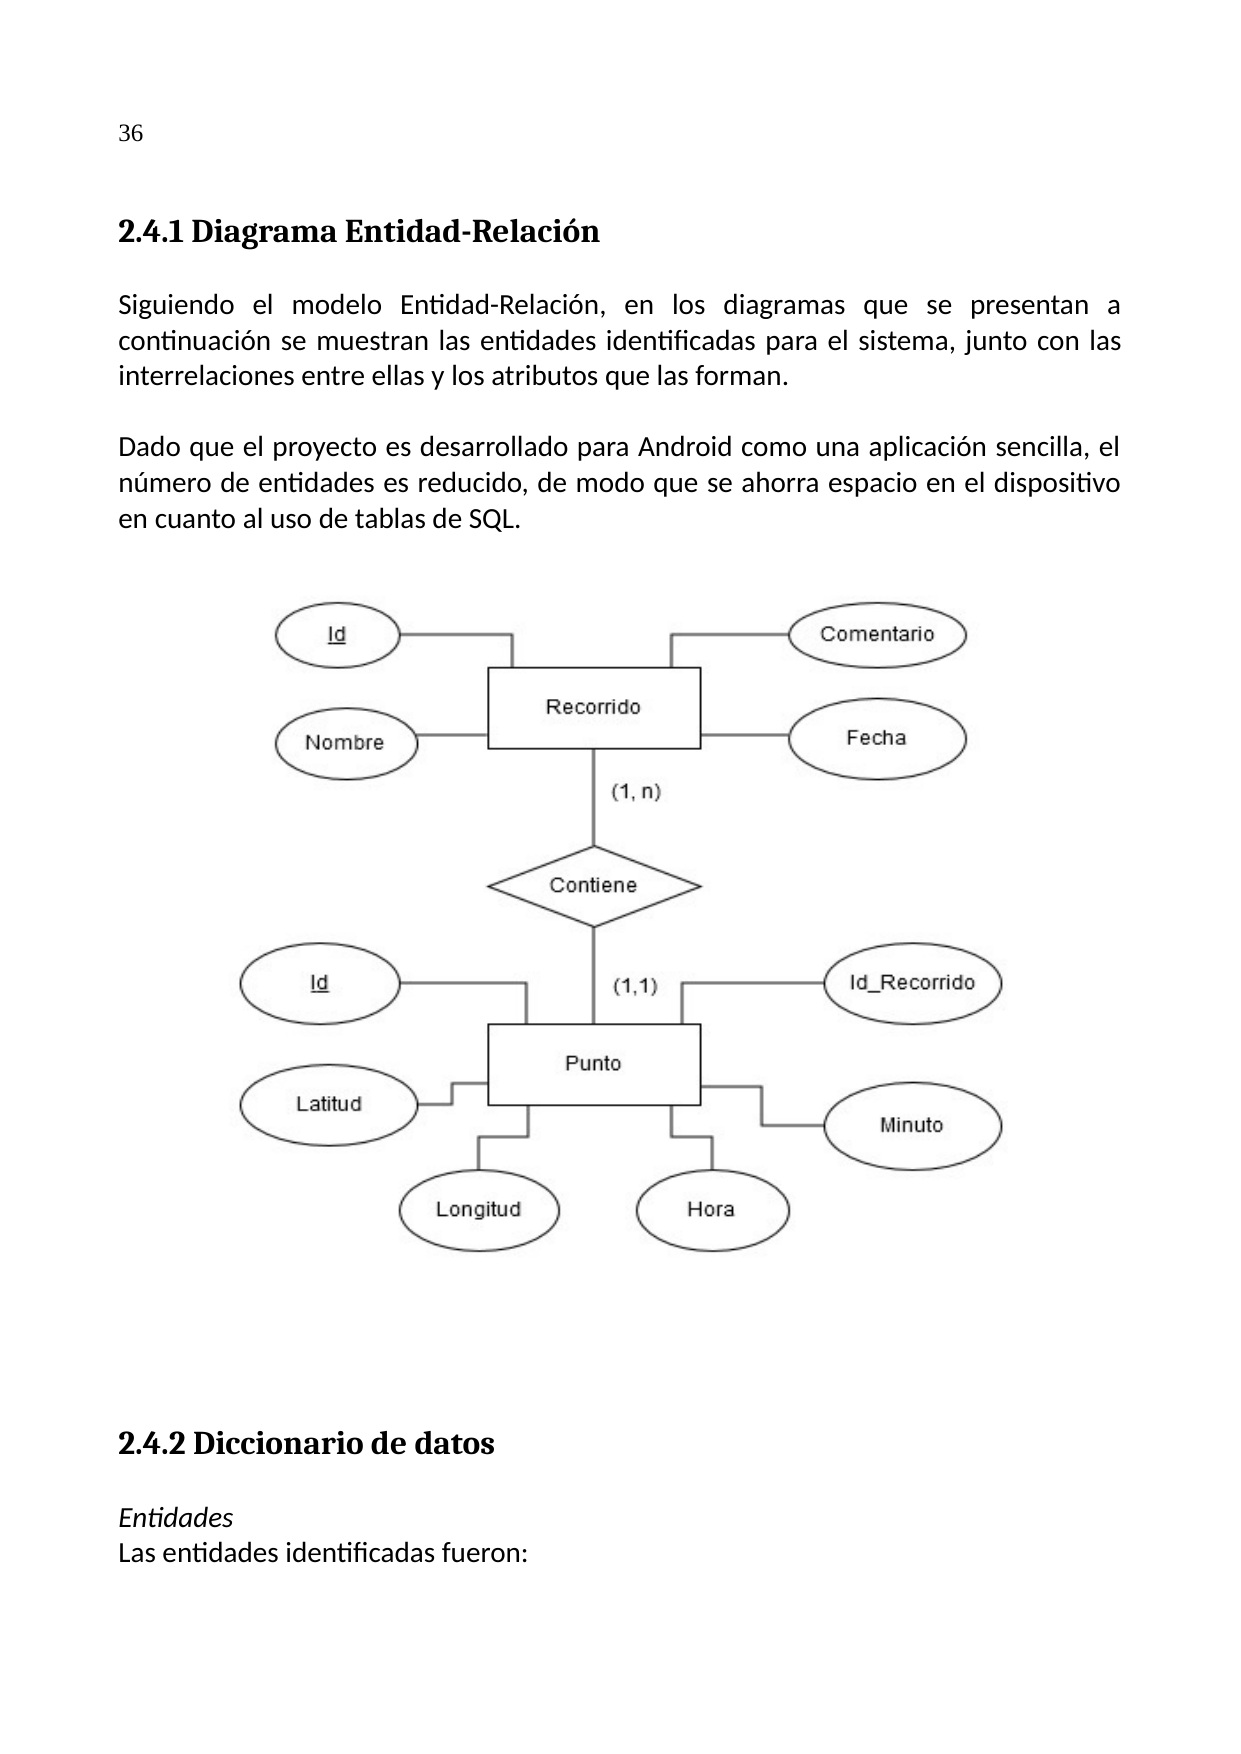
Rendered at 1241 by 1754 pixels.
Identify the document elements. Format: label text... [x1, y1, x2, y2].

text 2.4.1 Diagrama Entidad-Relación [118, 212, 1122, 250]
text Las entidades identificadas fueron: [118, 1534, 1122, 1570]
picture [187, 571, 1053, 1283]
text Dado que el proyecto es desarrollado para Android como una aplicación sencilla, el número de entidades es reducido, de modo que se ahorra espacio en el dispositivo en cuanto al uso de tablas de SQL. [118, 428, 1122, 535]
text 2.4.2 Diccionario de datos [118, 1425, 1122, 1463]
text Entidades [118, 1499, 1122, 1534]
text Siguiendo el modelo Entidad-Relación, en los diagramas que se presentan a continuación se muestran las entidades identificadas para el sistema, junto con las interrelaciones entre ellas y los atributos que las forman. [118, 286, 1122, 393]
